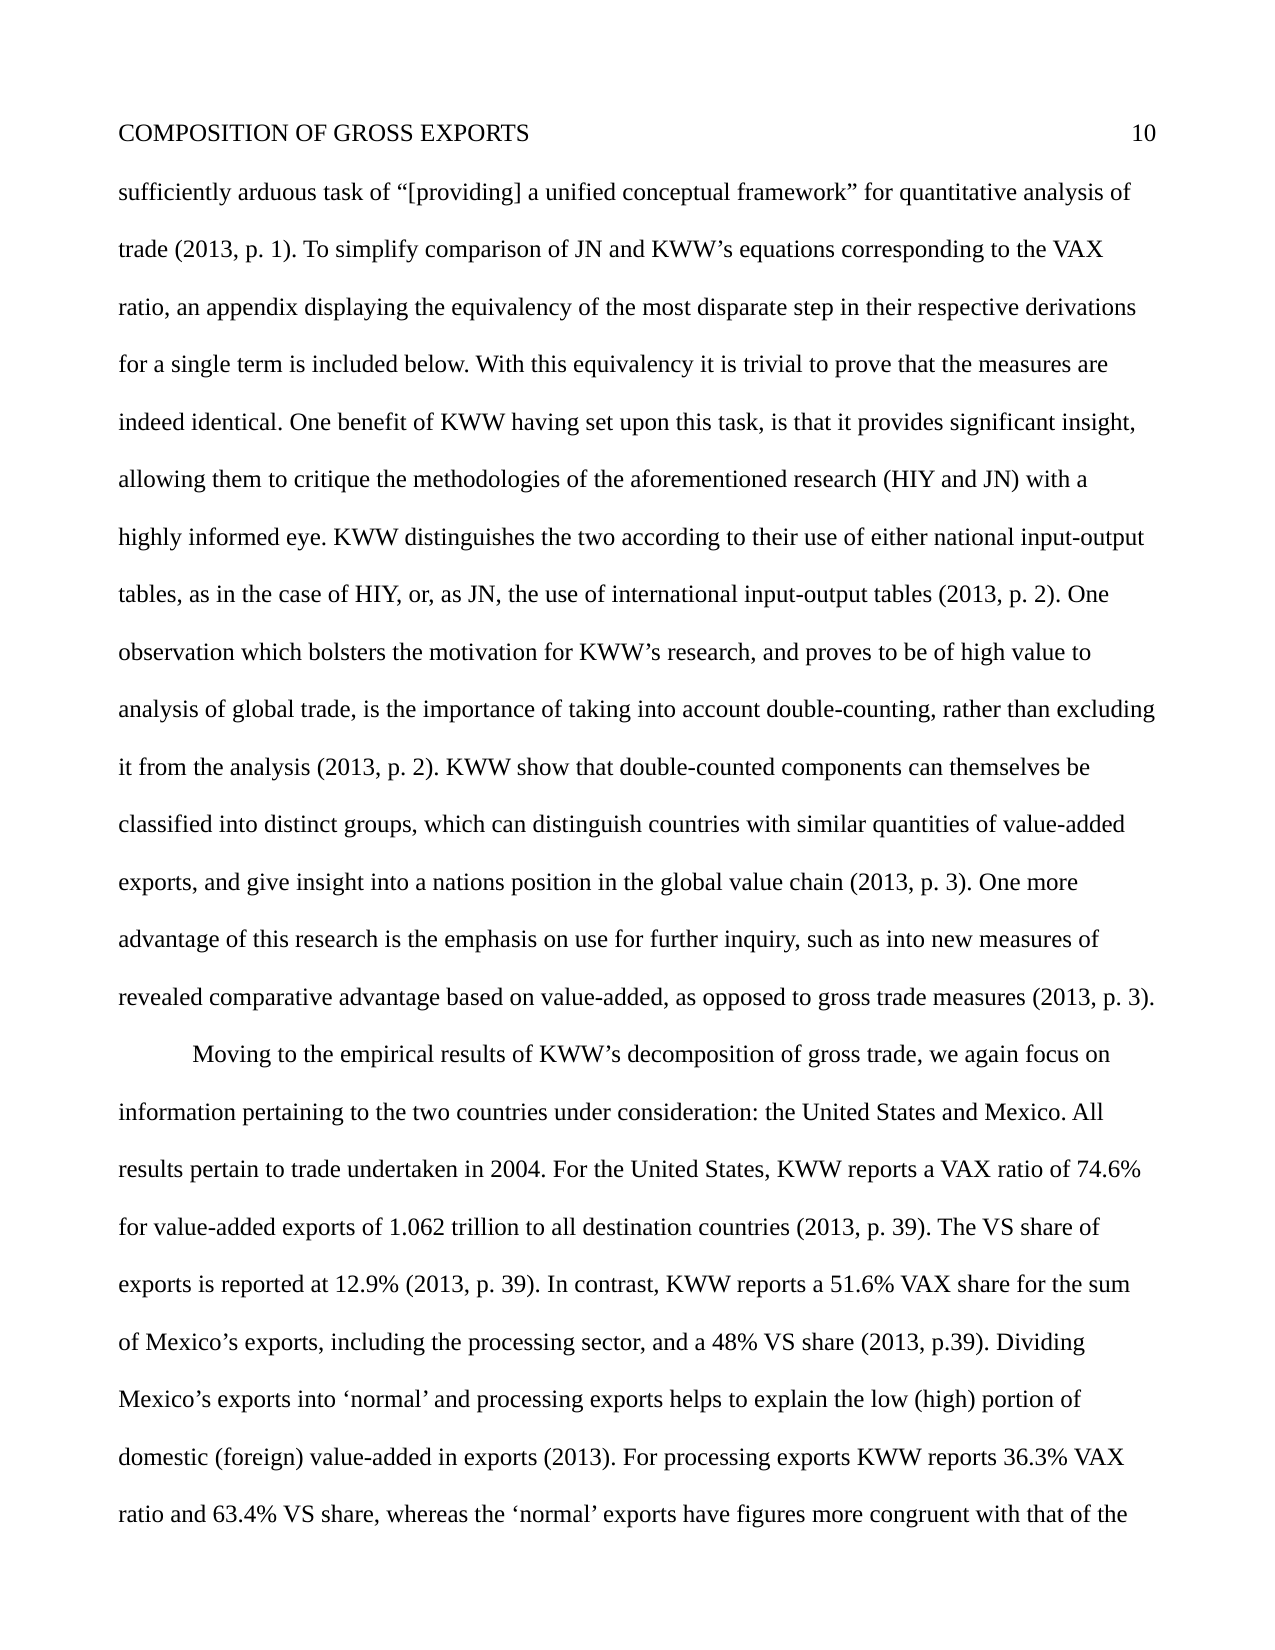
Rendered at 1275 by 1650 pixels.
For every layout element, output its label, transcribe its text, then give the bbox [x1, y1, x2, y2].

text Moving to the empirical results of KWW’s decomposition of gross trade, we again focus on information pertaining to the two countries under consideration: the United States and Mexico. All results pertain to trade undertaken in 2004. For the United States, KWW reports a VAX ratio of 74.6% for value-added exports of 1.062 trillion to all destination countries (2013, p. 39). The VS share of exports is reported at 12.9% (2013, p. 39). In contrast, KWW reports a 51.6% VAX share for the sum of Mexico’s exports, including the processing sector, and a 48% VS share (2013, p.39). Dividing Mexico’s exports into ‘normal’ and processing exports helps to explain the low (high) portion of domestic (foreign) value-added in exports (2013). For processing exports KWW reports 36.3% VAX ratio and 63.4% VS share, whereas the ‘normal’ exports have figures more congruent with that of the [118, 1039, 1157, 1528]
text sufficiently arduous task of “[providing] a unified conceptual framework” for quantitative analysis of trade (2013, p. 1). To simplify comparison of JN and KWW’s equations corresponding to the VAX ratio, an appendix displaying the equivalency of the most disparate step in their respective derivations for a single term is included below. With this equivalency it is trivial to prove that the measures are indeed identical. One benefit of KWW having set upon this task, is that it provides significant insight, allowing them to critique the methodologies of the aforementioned research (HIY and JN) with a highly informed eye. KWW distinguishes the two according to their use of either national input-output tables, as in the case of HIY, or, as JN, the use of international input-output tables (2013, p. 2). One observation which bolsters the motivation for KWW’s research, and proves to be of high value to analysis of global trade, is the importance of taking into account double-counting, rather than excluding it from the analysis (2013, p. 2). KWW show that double-counted components can themselves be classified into distinct groups, which can distinguish countries with similar quantities of value-added exports, and give insight into a nations position in the global value chain (2013, p. 3). One more advantage of this research is the emphasis on use for further inquiry, such as into new measures of revealed comparative advantage based on value-added, as opposed to gross trade measures (2013, p. 3). [118, 177, 1157, 1011]
